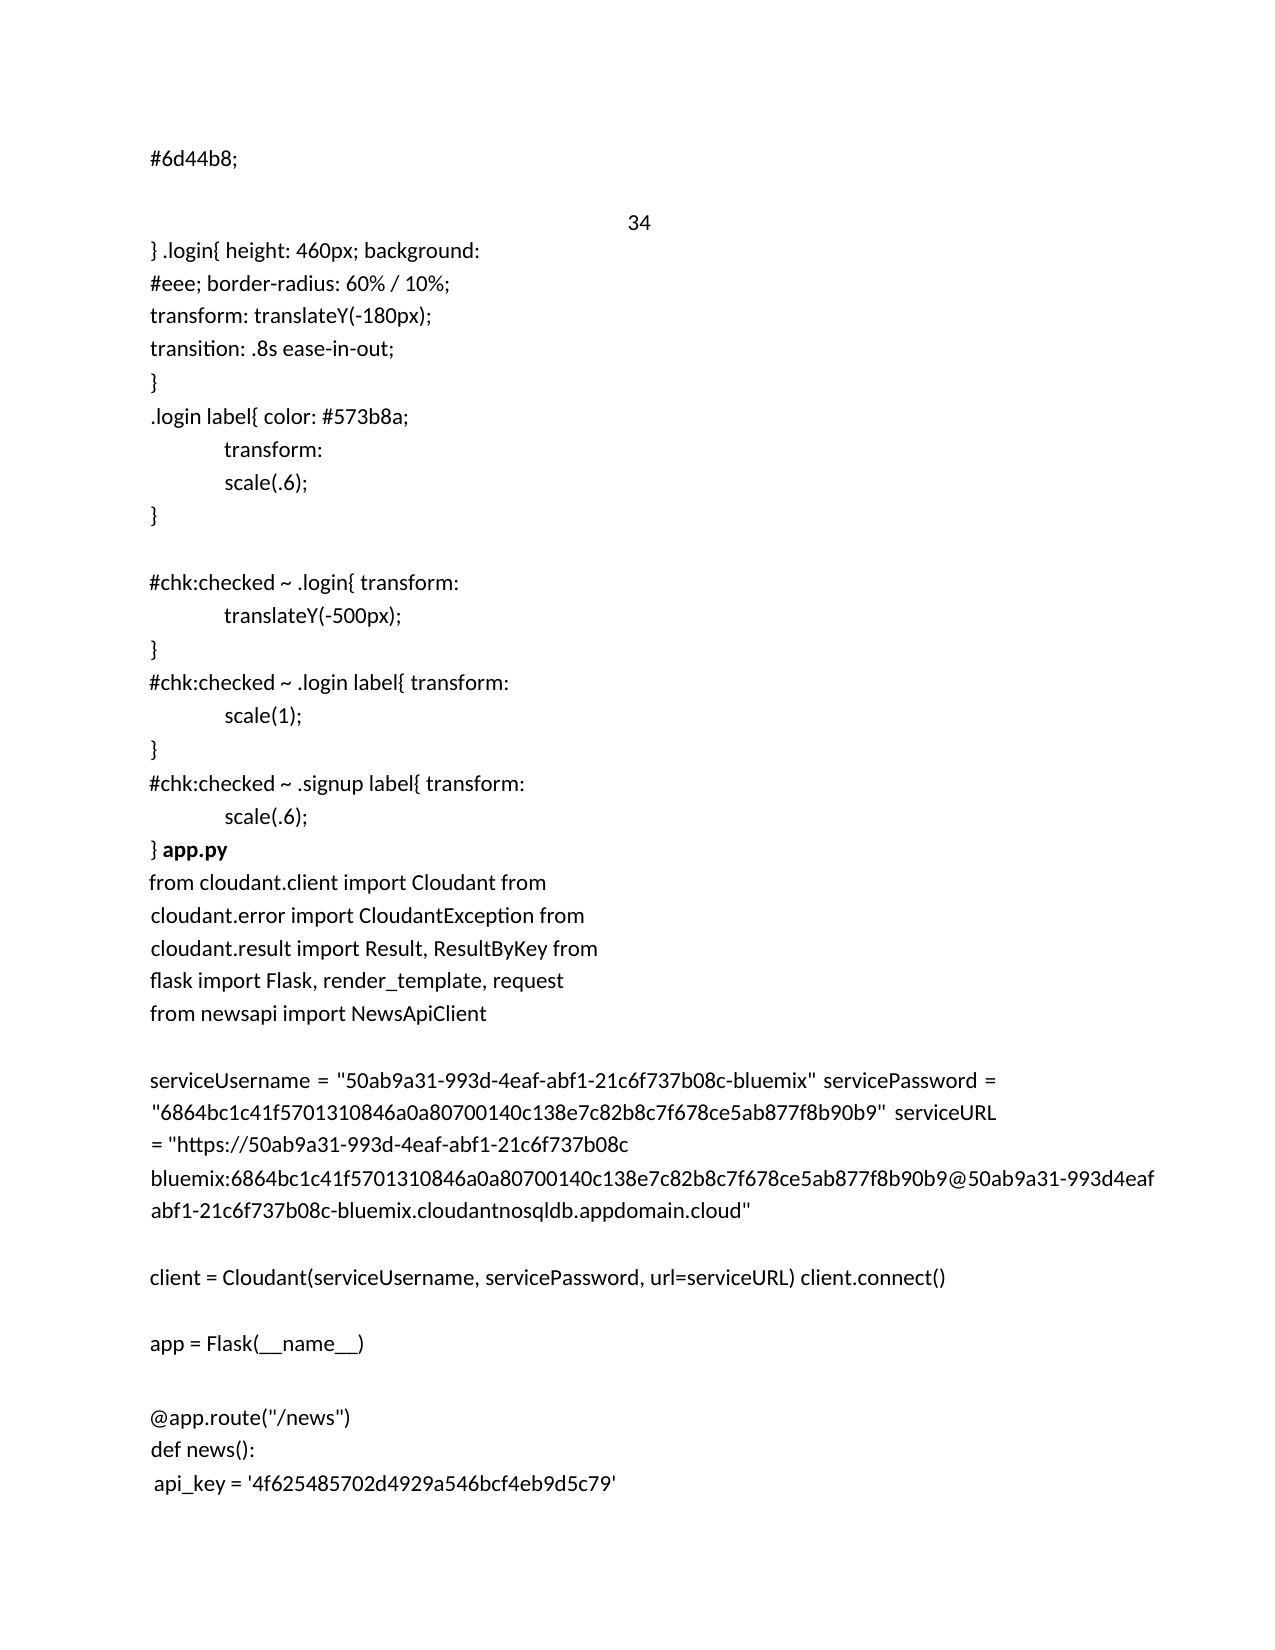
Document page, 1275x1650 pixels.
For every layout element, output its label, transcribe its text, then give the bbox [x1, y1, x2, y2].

text transform: [224, 435, 1269, 463]
text } [150, 501, 1269, 529]
text #chk:checked ~ .login label{ transform: [149, 668, 1269, 697]
text cloudant.error import CloudantException from [151, 901, 1269, 929]
text flask import Flask, render_template, request [150, 966, 1269, 994]
text } [150, 635, 1269, 663]
text } app.py [150, 836, 1269, 864]
text #6d44b8; [150, 144, 1269, 172]
text scale(.6); [224, 802, 1269, 830]
text #eee; border-radius: 60% / 10%; [150, 269, 1269, 297]
text serviceUsername = "50ab9a31-993d-4eaf-abf1-21c6f737b08c-bluemix" servicePassword = "6864bc1c41f5701310846a0a80700140c138e7c82b8c7f678ce5ab877f8b90b9" serviceURL = "https://50ab9a31-993d-4eaf-abf1-21c6f737b08c [149, 1066, 997, 1158]
text #chk:checked ~ .signup label{ transform: [149, 769, 1269, 797]
text } .login{ height: 460px; background: [150, 236, 1269, 264]
text from newsapi import NewsApiClient [150, 999, 1269, 1027]
text 34 [627, 208, 1269, 236]
text translateY(-500px); [224, 601, 1269, 629]
text @app.route("/news") [148, 1403, 1269, 1431]
text def news(): [151, 1435, 1269, 1463]
text scale(1); [224, 701, 1269, 729]
text } [150, 735, 1269, 763]
text #chk:checked ~ .login{ transform: [149, 568, 1269, 596]
text client = Cloudant(serviceUsername, servicePassword, url=serviceURL) client.connect() app = Flask(__name__) [149, 1263, 952, 1357]
text } [150, 368, 1269, 396]
text .login label{ color: #573b8a; [150, 402, 1269, 430]
text transform: translateY(-180px); [150, 302, 1269, 330]
text bluemix:6864bc1c41f5701310846a0a80700140c138e7c82b8c7f678ce5ab877f8b90b9@50ab9a31-993d4eaf abf1-21c6f737b08c-bluemix.cloudantnosqldb.appdomain.cloud" [150, 1164, 1161, 1224]
text scale(.6); [224, 468, 1269, 496]
text api_key = '4f625485702d4929a546bcf4eb9d5c79' [148, 1469, 1269, 1497]
text transition: .8s ease-in-out; [150, 334, 1269, 363]
text cloudant.result import Result, ResultByKey from [151, 934, 1269, 962]
text from cloudant.client import Cloudant from [149, 868, 1269, 896]
